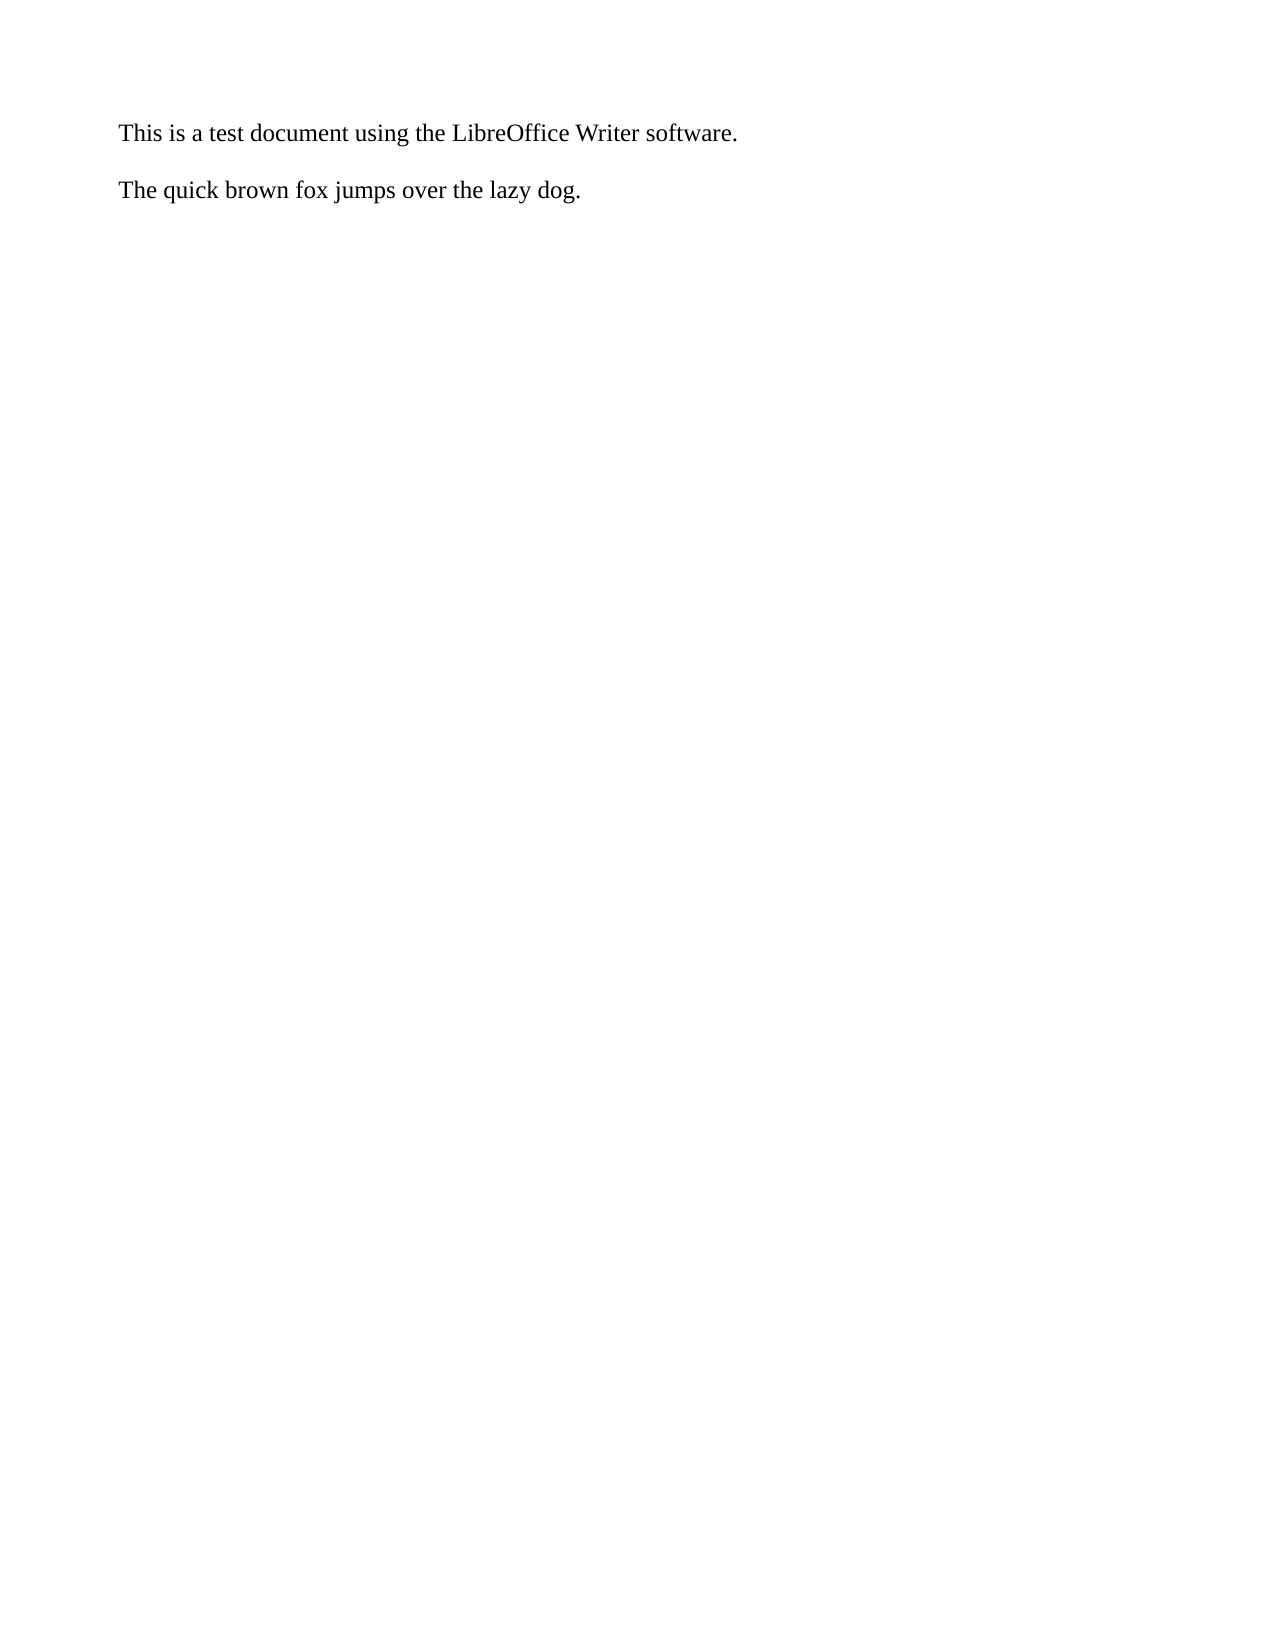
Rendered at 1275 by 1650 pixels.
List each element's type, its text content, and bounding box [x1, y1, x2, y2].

text The quick brown fox jumps over the lazy dog. [118, 176, 1157, 204]
text This is a test document using the LibreOffice Writer software. [118, 118, 1157, 147]
